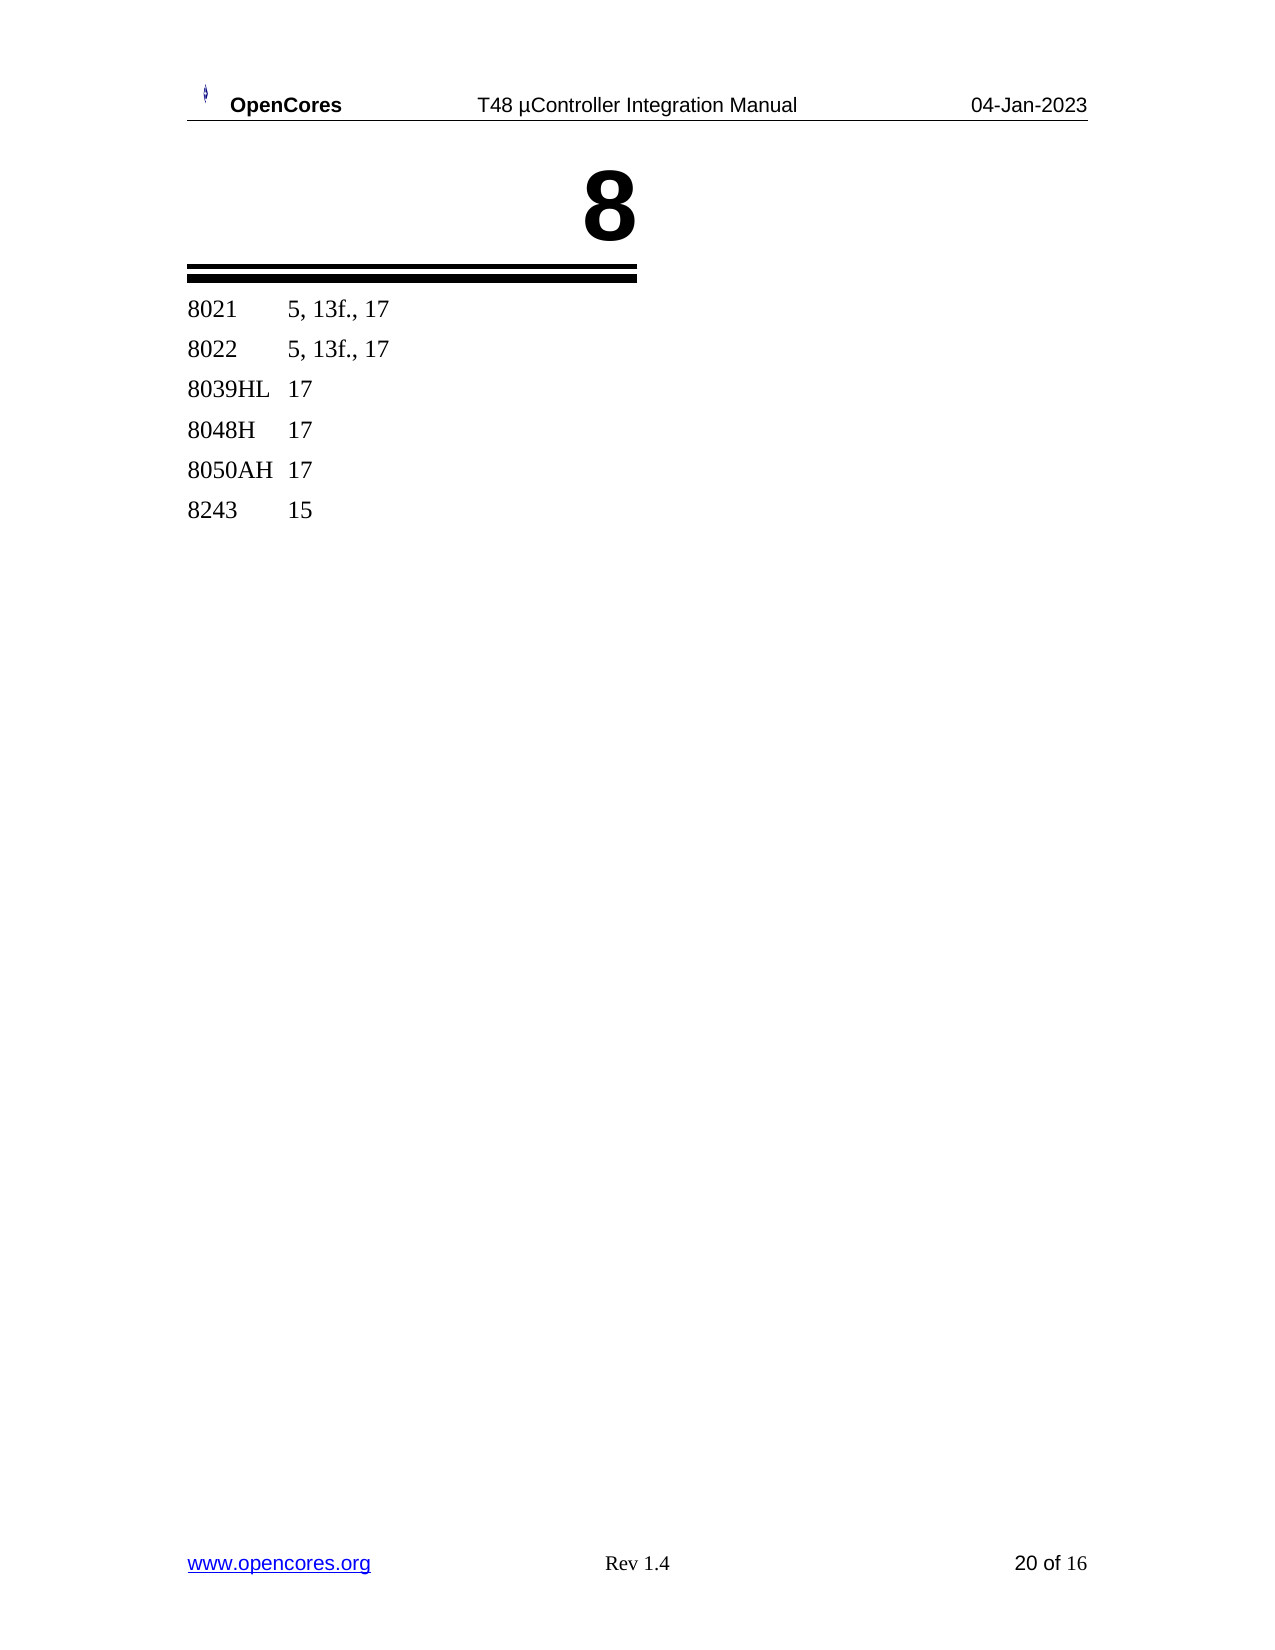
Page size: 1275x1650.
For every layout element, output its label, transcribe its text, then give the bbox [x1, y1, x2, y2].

text 8022 5, 13f., 17 [187, 335, 637, 363]
text 8050AH 17 [187, 456, 637, 484]
text 8048H 17 [187, 416, 637, 443]
text [187, 269, 637, 274]
text 8021 5, 13f., 17 [187, 295, 637, 323]
text 8039HL 17 [187, 376, 637, 403]
text 8 [187, 150, 637, 264]
text 8243 15 [187, 496, 637, 524]
